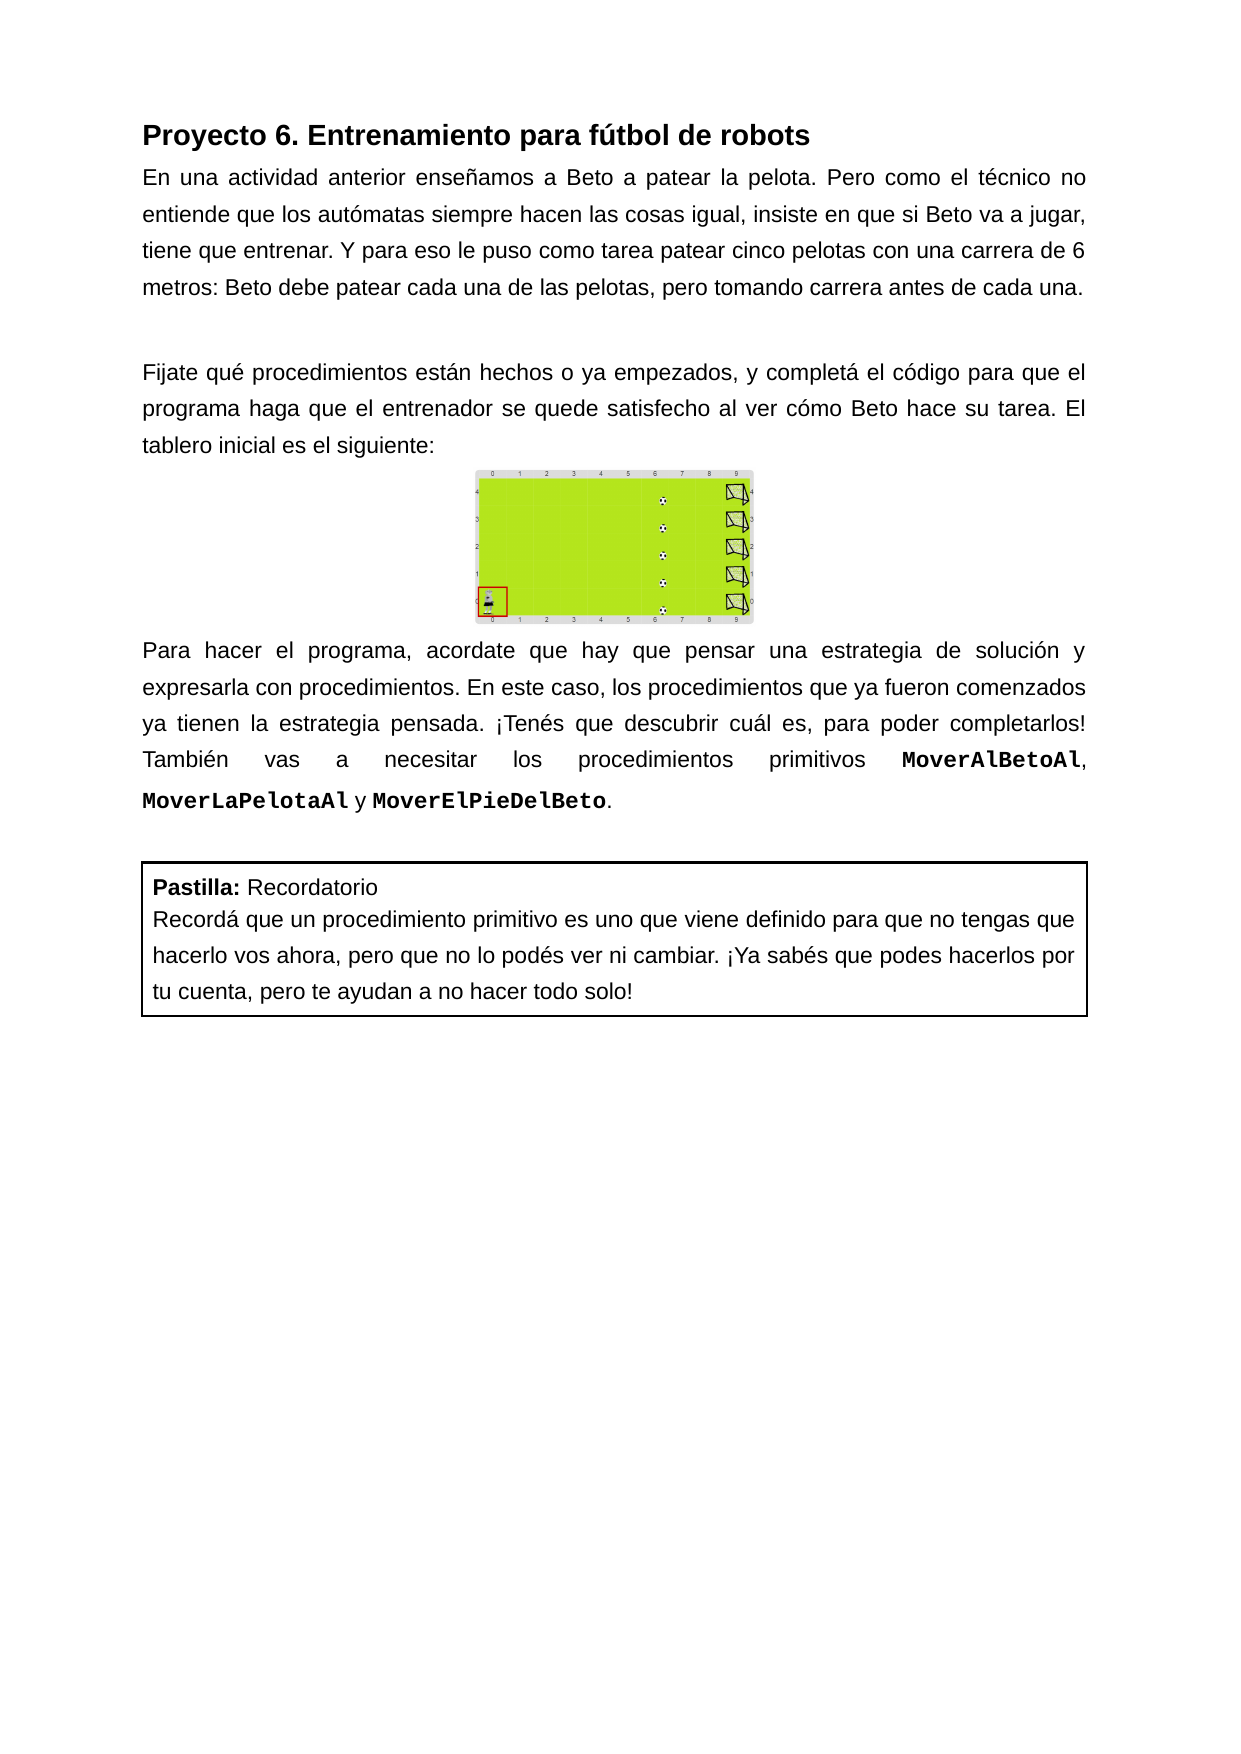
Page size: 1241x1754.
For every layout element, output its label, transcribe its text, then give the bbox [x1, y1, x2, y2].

table_header Pastilla: Recordatorio Recordá que un procedimiento primitivo es uno que viene definido para que no tengas que hacerlo vos ahora, pero que no lo podés ver ni cambiar. ¡Ya sabés que podes hacerlos por tu cuenta, pero te ayudan a no hacer todo solo! [143, 864, 1086, 1015]
text Proyecto 6. Entrenamiento para fútbol de robots [142, 118, 1087, 152]
text En una actividad anterior enseñamos a Beto a patear la pelota. Pero como el técnico no entiende que los autómatas siempre hacen las cosas igual, insiste en que si Beto va a jugar, tiene que entrenar. Y para eso le puso como tarea patear cinco pelotas con una carrera de 6 metros: Beto debe patear cada una de las pelotas, pero tomando carrera antes de cada una. [142, 164, 1087, 300]
text Para hacer el programa, acordate que hay que pensar una estrategia de solución y expresarla con procedimientos. En este caso, los procedimientos que ya fueron comenzados ya tienen la estrategia pensada. ¡Tenés que descubrir cuál es, para poder completarlos! También vas a necesitar los procedimientos primitivos MoverAlBetoAl, MoverLaPelotaAl y MoverElPieDelBeto. [142, 637, 1087, 816]
picture [473, 467, 756, 627]
text Fijate qué procedimientos están hechos o ya empezados, y completá el código para que el programa haga que el entrenador se quede satisfecho al ver cómo Beto hace su tarea. El tablero inicial es el siguiente: [142, 359, 1087, 458]
